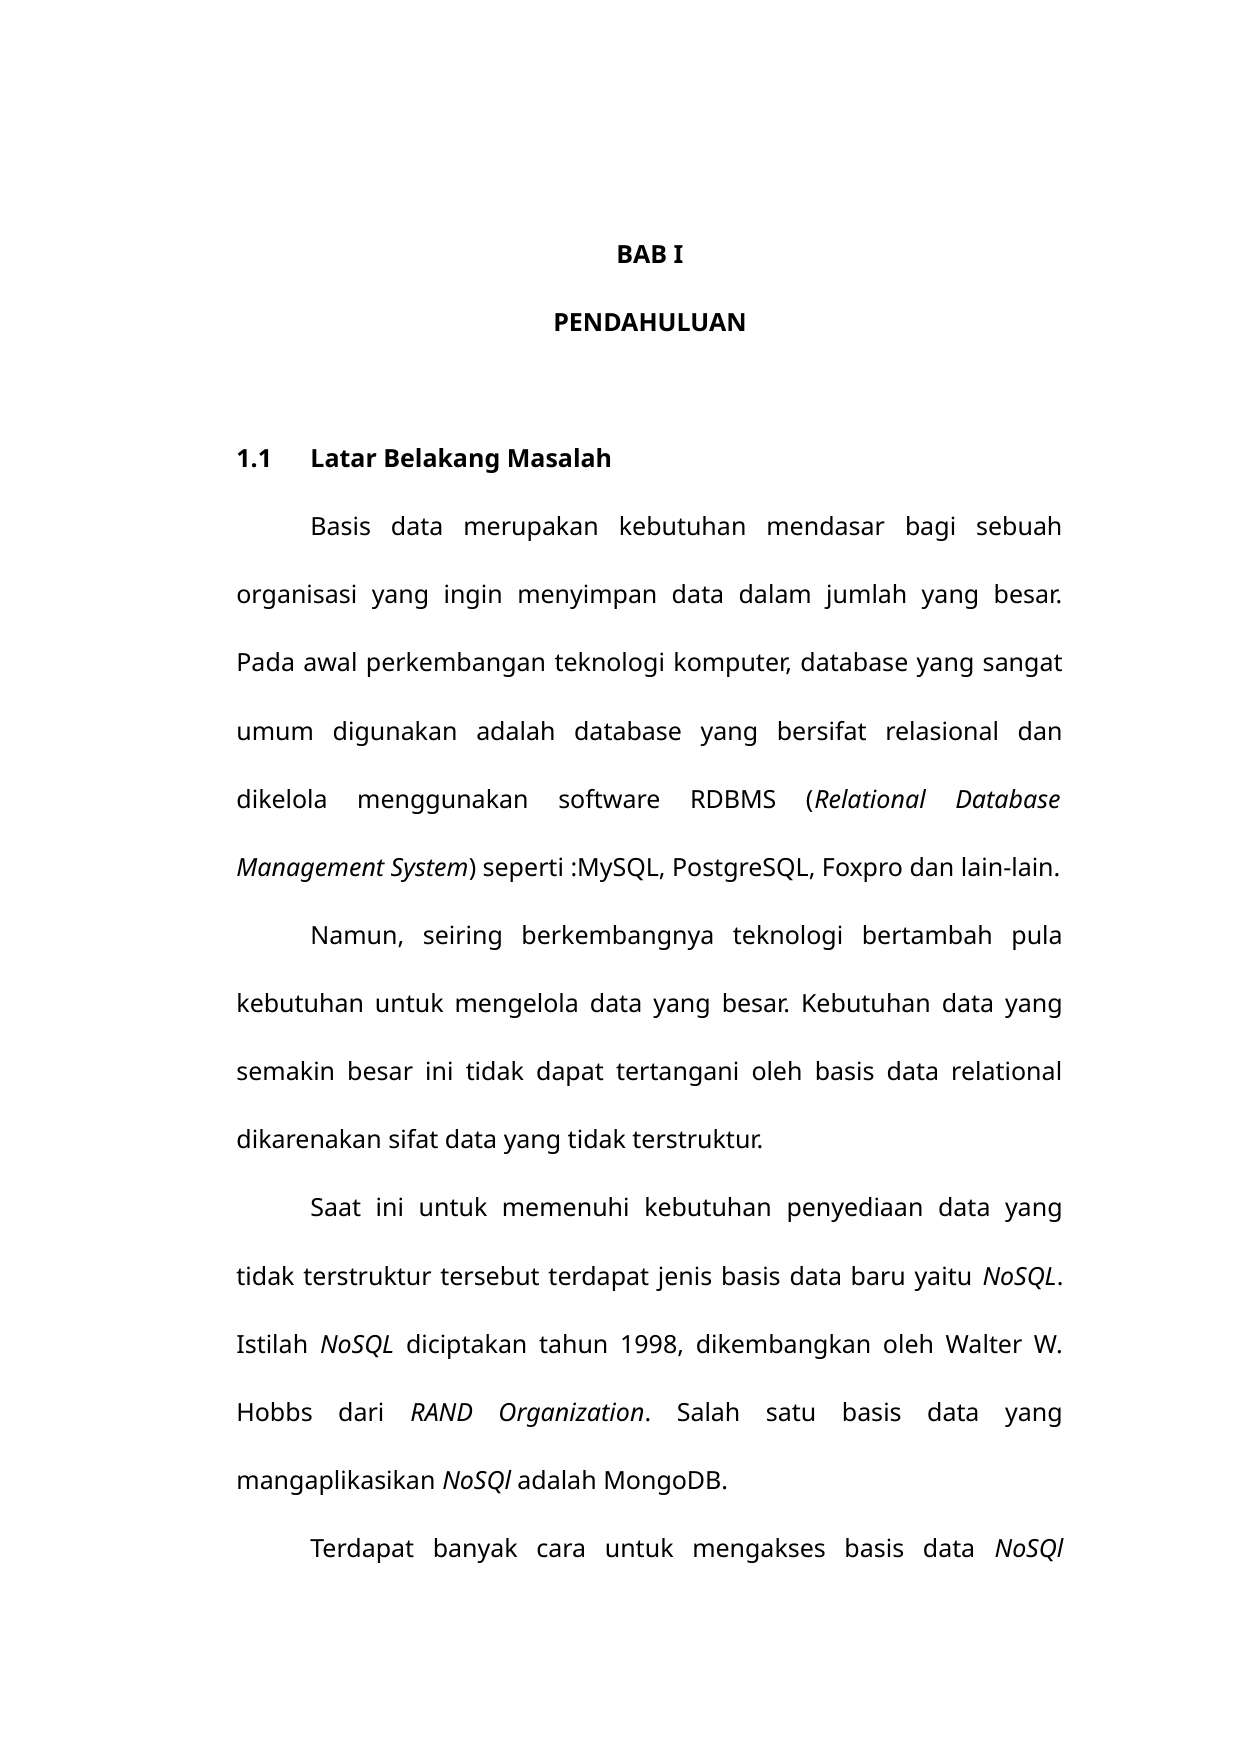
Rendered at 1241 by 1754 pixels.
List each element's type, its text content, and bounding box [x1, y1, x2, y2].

text Namun, seiring berkembangnya teknologi bertambah pula kebutuhan untuk mengelola data yang besar. Kebutuhan data yang semakin besar ini tidak dapat tertangani oleh basis data relational dikarenakan sifat data yang tidak terstruktur. [236, 917, 1063, 1156]
text 1.1 Latar Belakang Masalah [236, 441, 1063, 475]
text PENDAHULUAN [236, 304, 1063, 338]
text BAB I [236, 236, 1063, 270]
text Basis data merupakan kebutuhan mendasar bagi sebuah organisasi yang ingin menyimpan data dalam jumlah yang besar. Pada awal perkembangan teknologi komputer, database yang sangat umum digunakan adalah database yang bersifat relasional dan dikelola menggunakan software RDBMS (Relational Database Management System) seperti :MySQL, PostgreSQL, Foxpro dan lain-lain. [236, 509, 1063, 883]
text Terdapat banyak cara untuk mengakses basis data NoSQl [236, 1531, 1063, 1565]
text Saat ini untuk memenuhi kebutuhan penyediaan data yang tidak terstruktur tersebut terdapat jenis basis data baru yaitu NoSQL. Istilah NoSQL diciptakan tahun 1998, dikembangkan oleh Walter W. Hobbs dari RAND Organization. Salah satu basis data yang mangaplikasikan NoSQl adalah MongoDB. [236, 1190, 1063, 1497]
